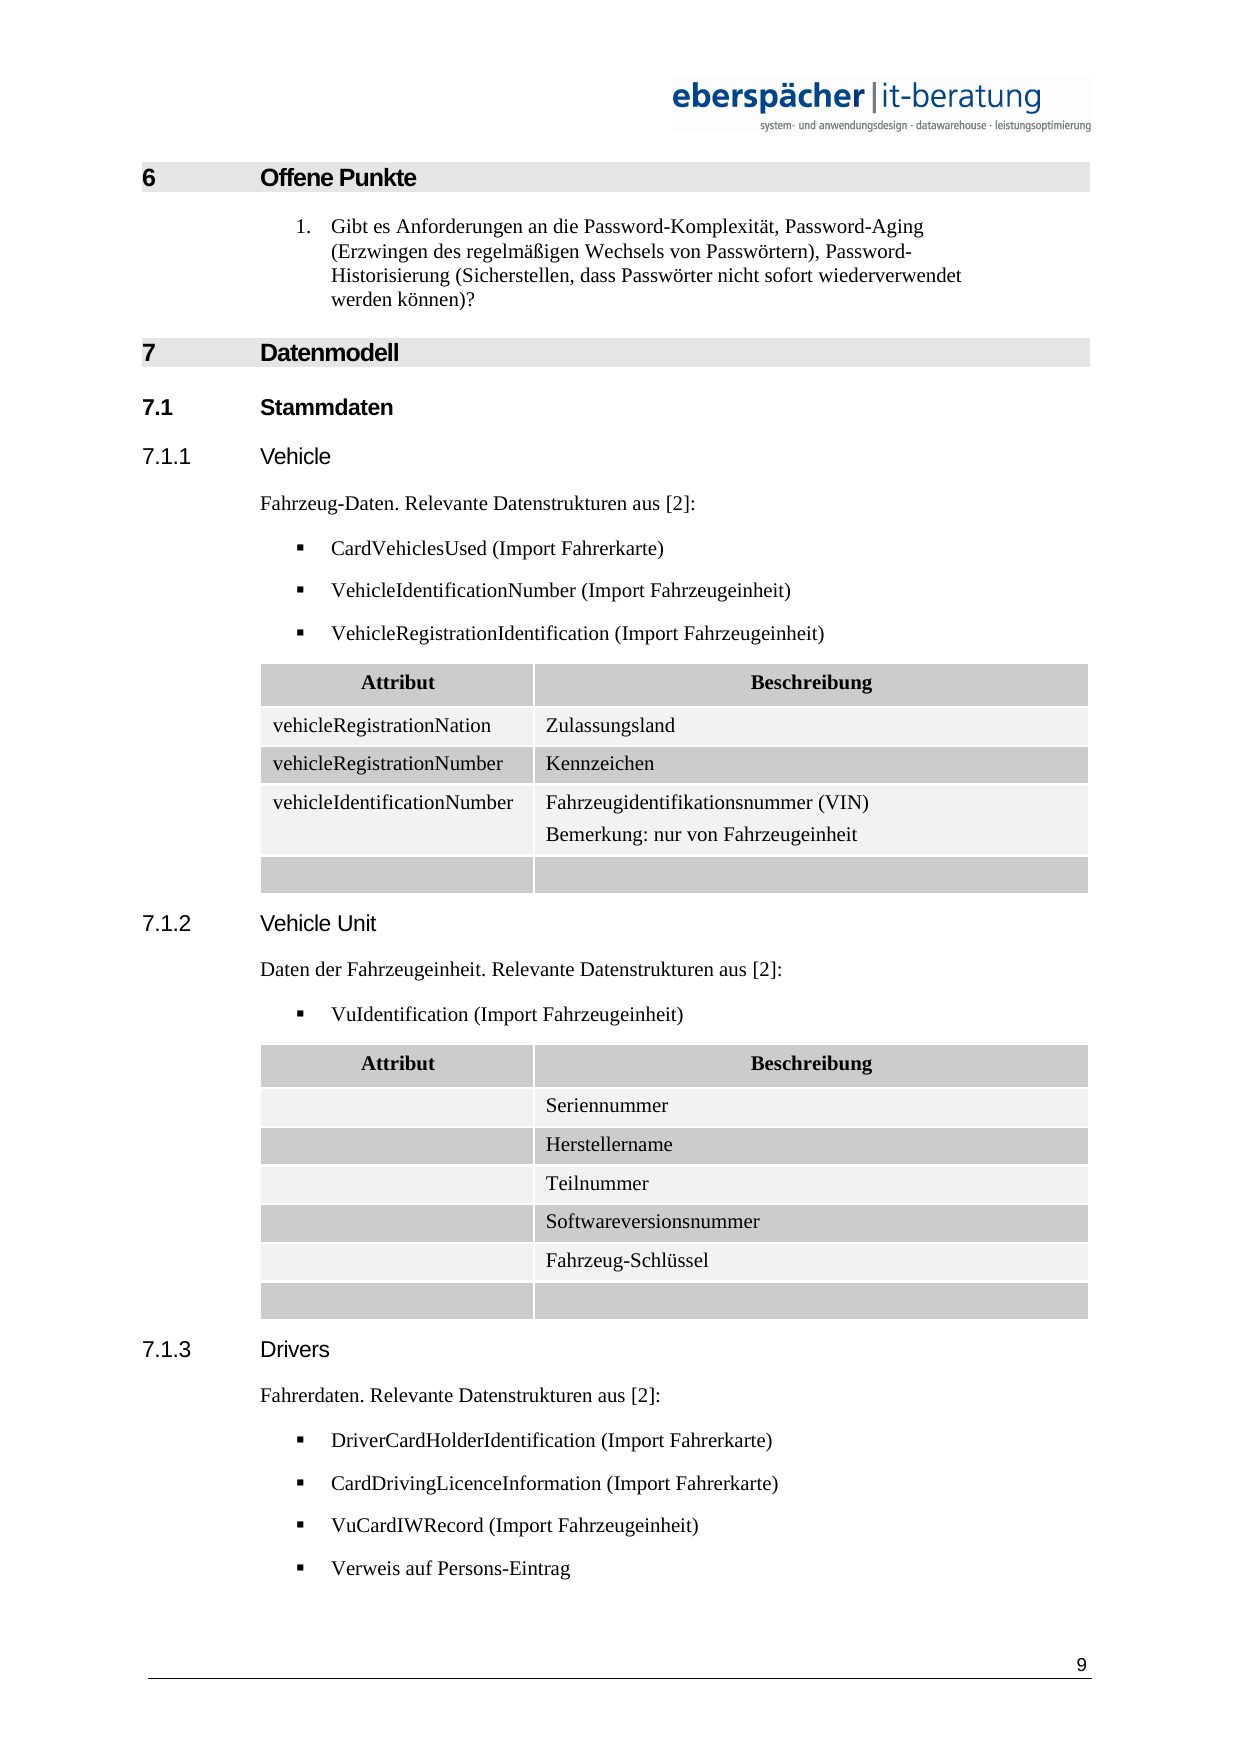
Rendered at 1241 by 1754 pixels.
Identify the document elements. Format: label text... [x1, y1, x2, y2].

subtitle Vehicle Unit [142, 910, 1090, 936]
table_cell [261, 857, 533, 893]
picture [672, 76, 1091, 132]
table_cell Softwareversionsnummer [535, 1205, 1088, 1242]
table_header Attribut [261, 664, 533, 706]
list Gibt es Anforderungen an die Password-Komplexität, Password-Aging (Erzwingen des regelmäßigen Wechsels von Passwörtern), Password-Historisierung (Sicherstellen, dass Passwörter nicht sofort wiederverwendet werden können)? [295, 214, 1019, 311]
subtitle Drivers [142, 1336, 1090, 1362]
table_cell [535, 1283, 1088, 1319]
table_cell Teilnummer [535, 1167, 1088, 1203]
text Fahrerdaten. Relevante Datenstrukturen aus [2]: [260, 1383, 1090, 1407]
table_cell Fahrzeugidentifikationsnummer (VIN) Bemerkung: nur von Fahrzeugeinheit [535, 786, 1088, 854]
table_cell Seriennummer [535, 1089, 1088, 1126]
table_cell [535, 857, 1088, 893]
subtitle Vehicle [142, 443, 1090, 470]
list Verweis auf Persons-Eintrag [295, 1556, 1019, 1580]
table_header Beschreibung [535, 664, 1088, 706]
table_cell Herstellername [535, 1128, 1088, 1164]
table_cell vehicleIdentificationNumber [261, 786, 533, 854]
subtitle Stammdaten [142, 394, 1090, 420]
table_cell Kennzeichen [535, 747, 1088, 783]
table_cell [261, 1128, 533, 1164]
text Daten der Fahrzeugeinheit. Relevante Datenstrukturen aus [2]: [260, 957, 1090, 981]
subtitle Offene Punkte [142, 162, 1090, 192]
list VehicleIdentificationNumber (Import Fahrzeugeinheit) [295, 578, 1019, 602]
table_cell [261, 1244, 533, 1280]
table_cell [261, 1283, 533, 1319]
list VehicleRegistrationIdentification (Import Fahrzeugeinheit) [295, 621, 1019, 645]
table_cell Fahrzeug-Schlüssel [535, 1244, 1088, 1280]
list VuCardIWRecord (Import Fahrzeugeinheit) [295, 1513, 1019, 1537]
list CardDrivingLicenceInformation (Import Fahrerkarte) [295, 1471, 1019, 1495]
list DriverCardHolderIdentification (Import Fahrerkarte) [295, 1428, 1019, 1452]
table_cell [261, 1167, 533, 1203]
table_cell [261, 1205, 533, 1242]
table_cell Zulassungsland [535, 708, 1088, 745]
table_header Beschreibung [535, 1045, 1088, 1087]
table_header Attribut [261, 1045, 533, 1087]
subtitle Datenmodell [142, 338, 1090, 367]
table_cell vehicleRegistrationNation [261, 708, 533, 745]
table_cell [261, 1089, 533, 1126]
list VuIdentification (Import Fahrzeugeinheit) [295, 1002, 1019, 1026]
list CardVehiclesUsed (Import Fahrerkarte) [295, 535, 1019, 559]
text Fahrzeug-Daten. Relevante Datenstrukturen aus [2]: [260, 491, 1090, 514]
table_cell vehicleRegistrationNumber [261, 747, 533, 783]
